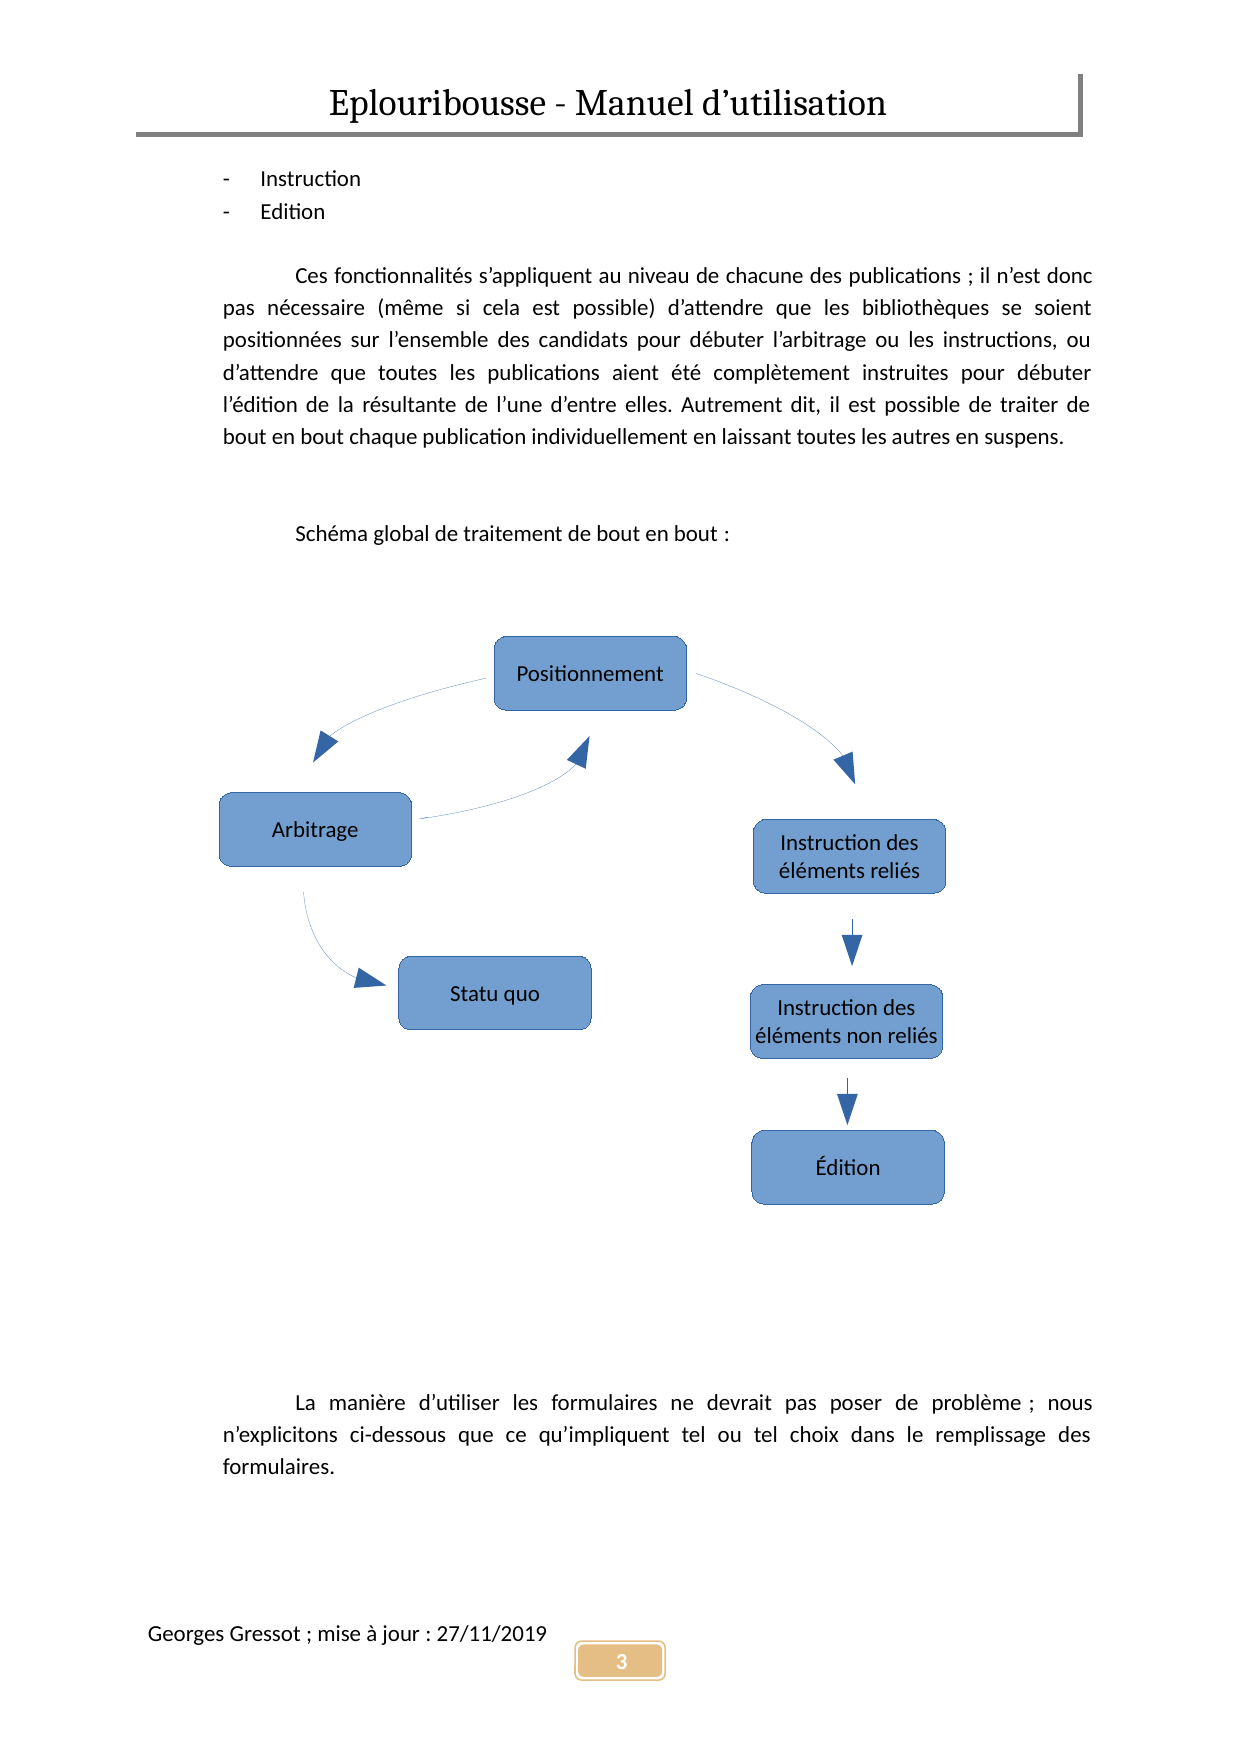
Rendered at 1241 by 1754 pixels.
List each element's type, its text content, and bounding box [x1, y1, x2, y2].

list Schéma global de traitement de bout en bout : [223, 519, 1093, 547]
list Instruction [223, 164, 1093, 193]
list Edition [223, 197, 1093, 225]
list La manière d’utiliser les formulaires ne devrait pas poser de problème ; nous n’explicitons ci-dessous que ce qu’impliquent tel ou tel choix dans le remplissage des formulaires. [223, 1388, 1093, 1480]
list Ces fonctionnalités s’appliquent au niveau de chacune des publications ; il n’est donc pas nécessaire (même si cela est possible) d’attendre que les bibliothèques se soient positionnées sur l’ensemble des candidats pour débuter l’arbitrage ou les instructions, ou d’attendre que toutes les publications aient été complètement instruites pour débuter l’édition de la résultante de l’une d’entre elles. Autrement dit, il est possible de traiter de bout en bout chaque publication individuellement en laissant toutes les autres en suspens. [223, 261, 1093, 450]
